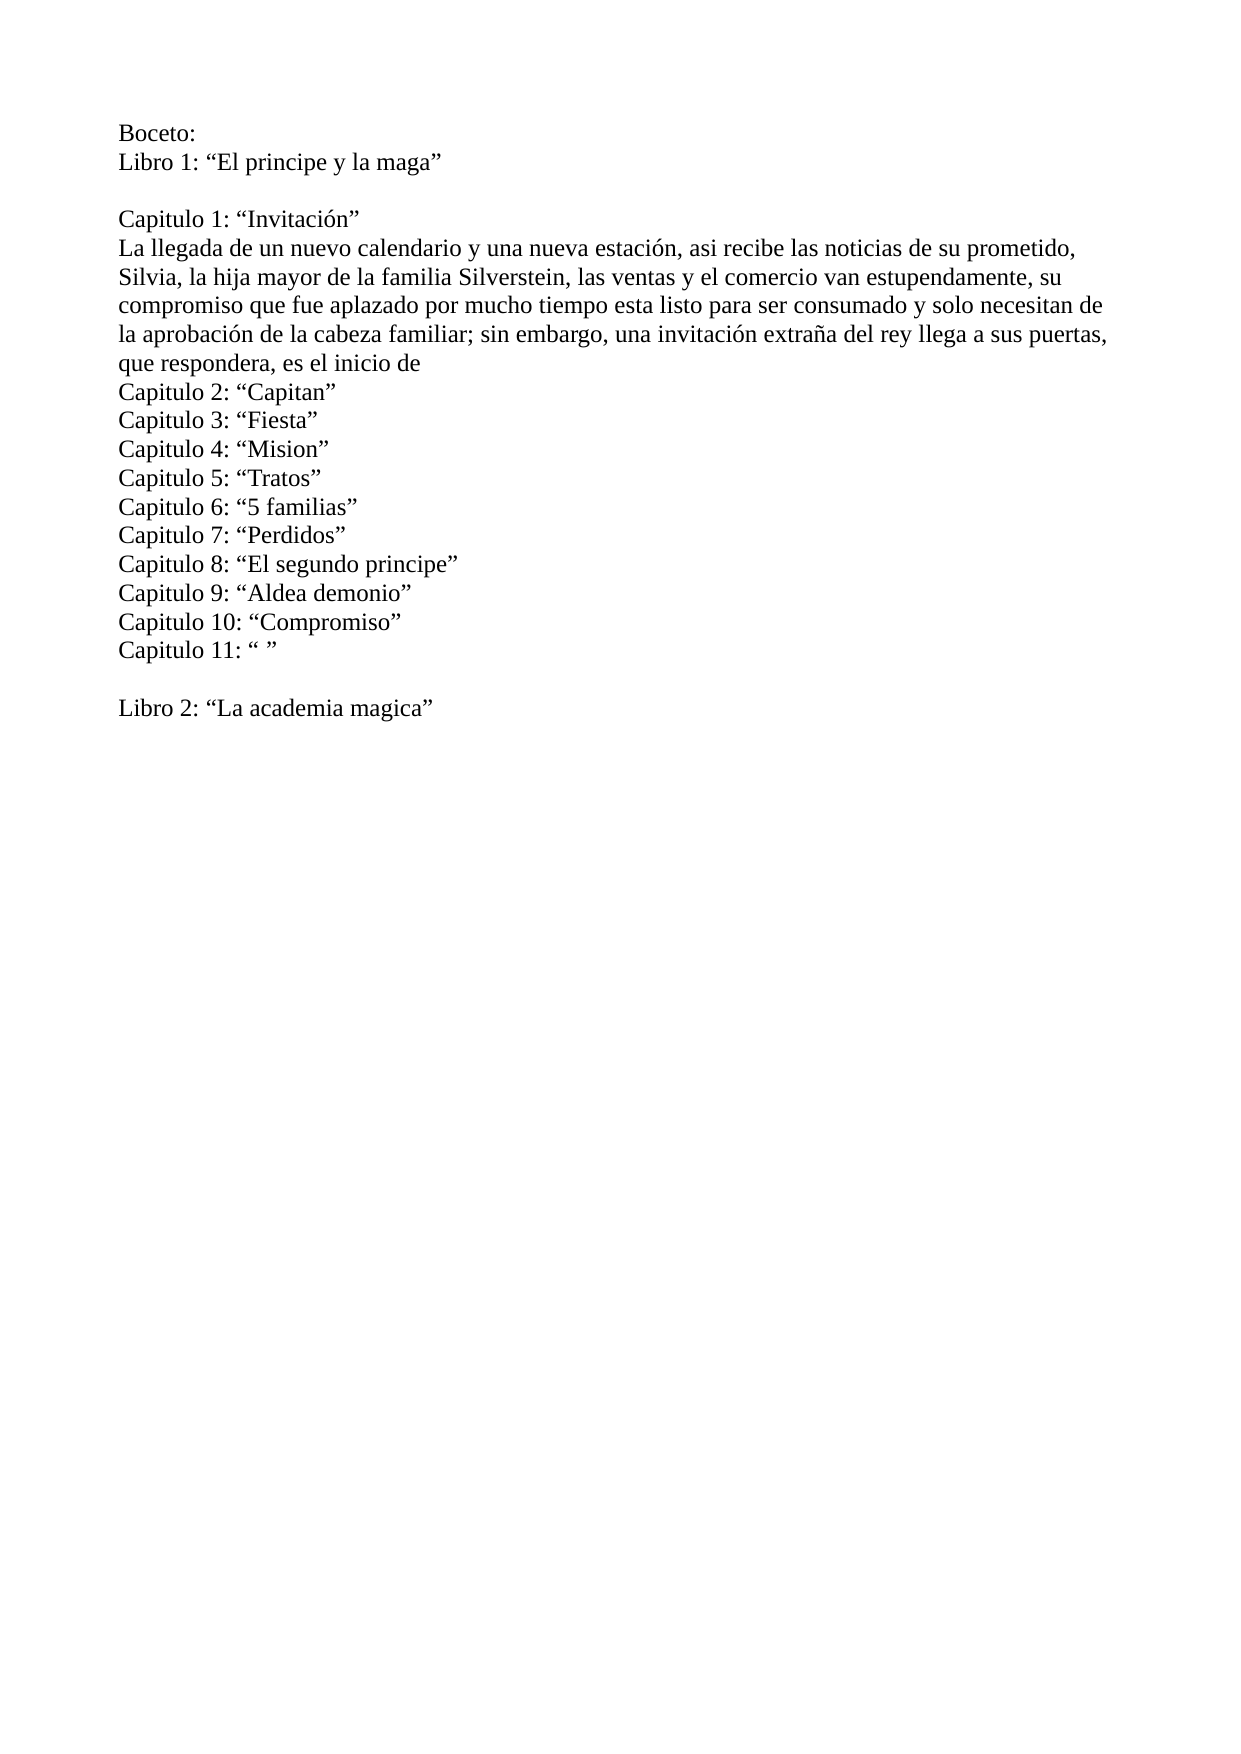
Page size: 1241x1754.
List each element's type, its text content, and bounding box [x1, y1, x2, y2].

text Capitulo 6: “5 familias” [118, 492, 1122, 521]
text Capitulo 1: “Invitación” [118, 204, 1122, 233]
text Capitulo 11: “ ” [118, 636, 1122, 664]
text Capitulo 8: “El segundo principe” [118, 549, 1122, 578]
text Capitulo 3: “Fiesta” [118, 406, 1122, 434]
text Capitulo 10: “Compromiso” [118, 607, 1122, 636]
text Libro 1: “El principe y la maga” [118, 147, 1122, 176]
text La llegada de un nuevo calendario y una nueva estación, asi recibe las noticias de su prometido, Silvia, la hija mayor de la familia Silverstein, las ventas y el comercio van estupendamente, su compromiso que fue aplazado por mucho tiempo esta listo para ser consumado y solo necesitan de la aprobación de la cabeza familiar; sin embargo, una invitación extraña del rey llega a sus puertas, que respondera, es el inicio de [118, 233, 1122, 377]
text Libro 2: “La academia magica” [118, 693, 1122, 722]
text Capitulo 4: “Mision” [118, 434, 1122, 463]
text Boceto: [118, 118, 1122, 147]
text Capitulo 5: “Tratos” [118, 463, 1122, 492]
text Capitulo 2: “Capitan” [118, 377, 1122, 406]
text Capitulo 9: “Aldea demonio” [118, 578, 1122, 607]
text Capitulo 7: “Perdidos” [118, 521, 1122, 549]
